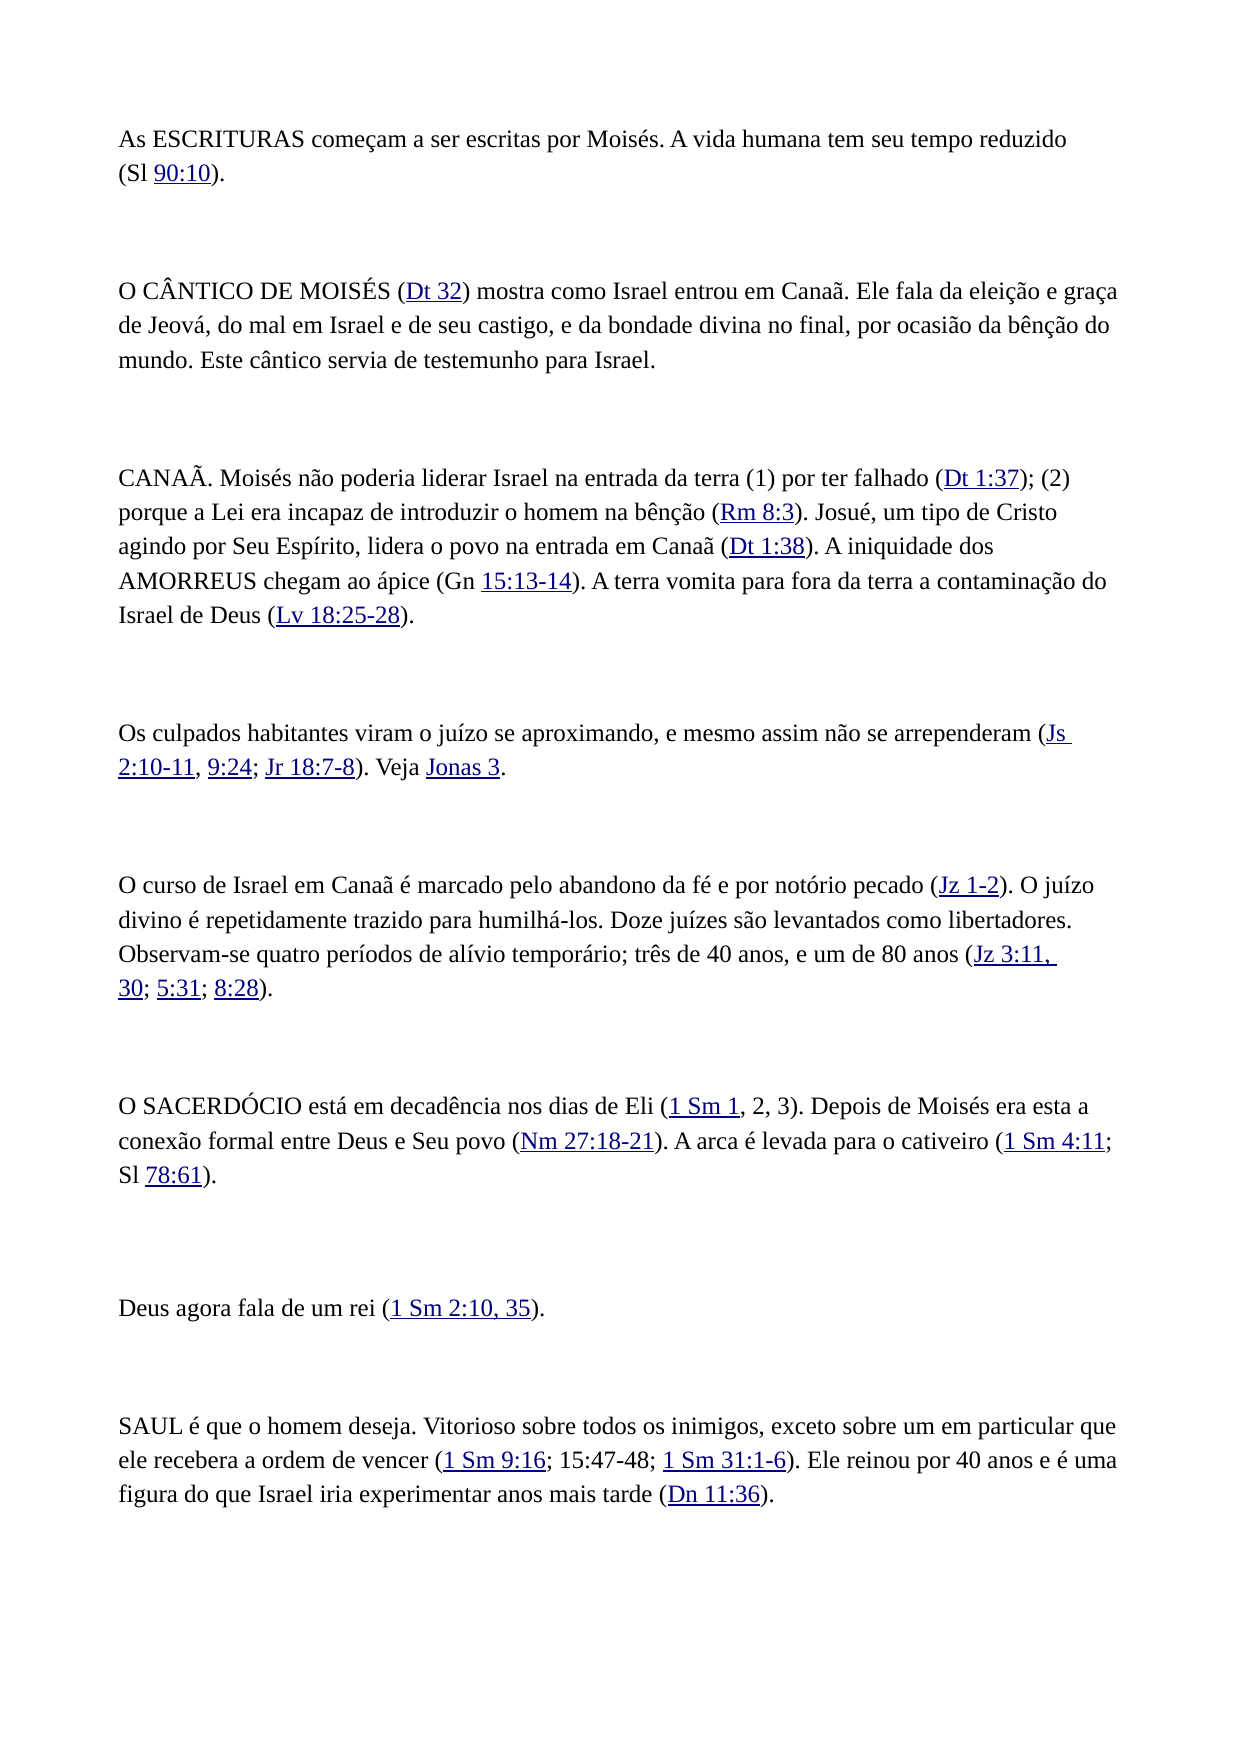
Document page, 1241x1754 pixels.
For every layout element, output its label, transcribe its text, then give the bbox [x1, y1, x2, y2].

text [118, 1523, 1122, 1592]
text CANAÃ. Moisés não poderia liderar Israel na entrada da terra (1) por ter falhado (Dt 1:37); (2) porque a Lei era incapaz de introduzir o homem na bênção (Rm 8:3). Josué, um tipo de Cristo agindo por Seu Espírito, lidera o povo na entrada em Canaã (Dt 1:38). A iniquidade dos AMORREUS chegam ao ápice (Gn 15:13-14). A terra vomita para fora da terra a contaminação do Israel de Deus (Lv 18:25-28). [118, 388, 1122, 629]
text Deus agora fala de um rei (1 Sm 2:10, 35). [118, 1253, 1122, 1322]
text SAUL é que o homem deseja. Vitorioso sobre todos os inimigos, exceto sobre um em particular que ele recebera a ordem de vencer (1 Sm 9:16; 15:47-48; 1 Sm 31:1-6). Ele reinou por 40 anos e é uma figura do que Israel iria experimentar anos mais tarde (Dn 11:36). [118, 1336, 1122, 1508]
text As ESCRITURAS começam a ser escritas por Moisés. A vida humana tem seu tempo reduzido (Sl 90:10). [118, 118, 1122, 187]
text O SACERDÓCIO está em decadência nos dias de Eli (1 Sm 1, 2, 3). Depois de Moisés era esta a conexão formal entre Deus e Seu povo (Nm 27:18-21). A arca é levada para o cativeiro (1 Sm 4:11; Sl 78:61). [118, 1017, 1122, 1189]
text Os culpados habitantes viram o juízo se aproximando, e mesmo assim não se arrependeram (Js 2:10-11, 9:24; Jr 18:7-8). Veja Jonas 3. [118, 644, 1122, 781]
text O CÂNTICO DE MOISÉS (Dt 32) mostra como Israel entrou em Canaã. Ele fala da eleição e graça de Jeová, do mal em Israel e de seu castigo, e da bondade divina no final, por ocasião da bênção do mundo. Este cântico servia de testemunho para Israel. [118, 202, 1122, 373]
text O curso de Israel em Canaã é marcado pelo abandono da fé e por notório pecado (Jz 1-2). O juízo divino é repetidamente trazido para humilhá-los. Doze juízes são levantados como libertadores. Observam-se quatro períodos de alívio temporário; três de 40 anos, e um de 80 anos (Jz 3:11, 30; 5:31; 8:28). [118, 796, 1122, 1002]
